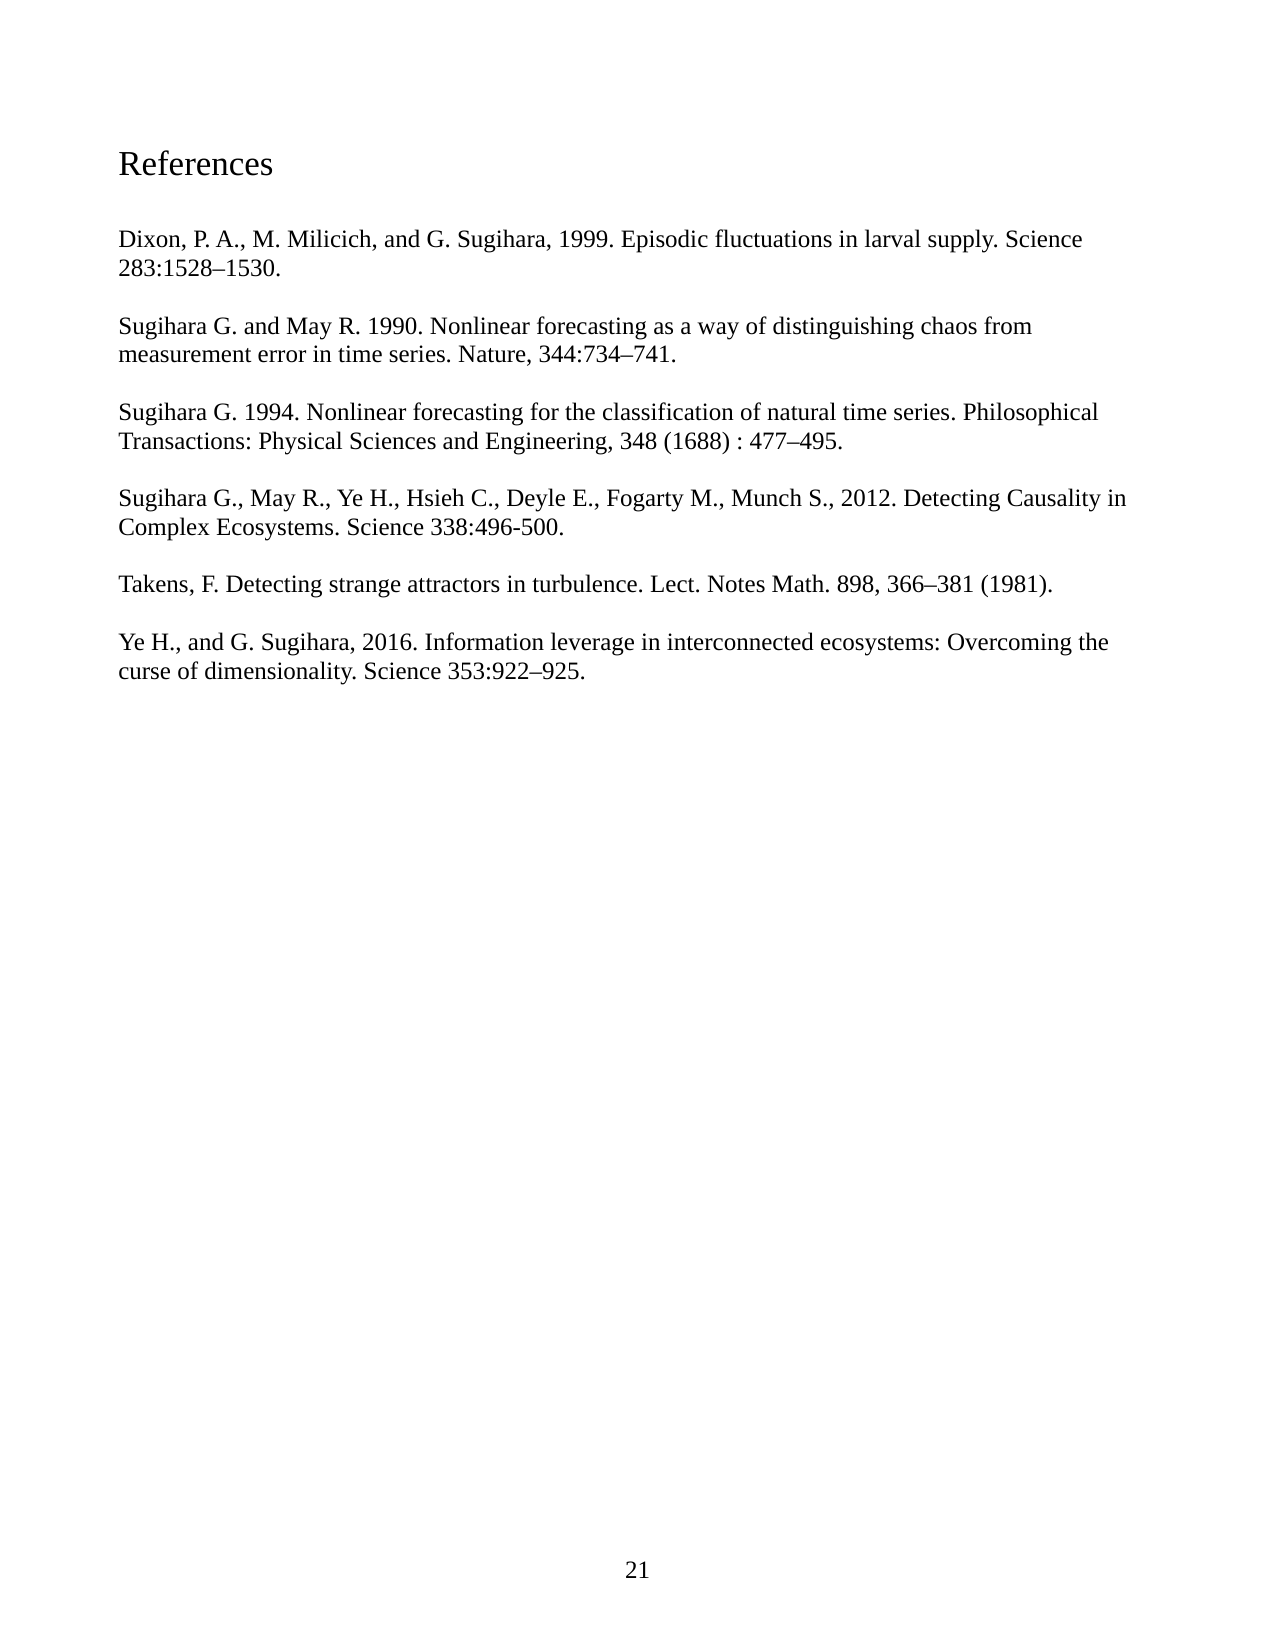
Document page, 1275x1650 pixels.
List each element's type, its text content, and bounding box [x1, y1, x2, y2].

text Sugihara G. 1994. Nonlinear forecasting for the classification of natural time series. Philosophical Transactions: Physical Sciences and Engineering, 348 (1688) : 477–495. [118, 397, 1157, 454]
text Sugihara G., May R., Ye H., Hsieh C., Deyle E., Fogarty M., Munch S., 2012. Detecting Causality in Complex Ecosystems. Science 338:496-500. [118, 483, 1157, 541]
text Sugihara G. and May R. 1990. Nonlinear forecasting as a way of distinguishing chaos from measurement error in time series. Nature, 344:734–741. [118, 311, 1157, 368]
text Ye H., and G. Sugihara, 2016. Information leverage in interconnected ecosystems: Overcoming the curse of dimensionality. Science 353:922–925. [118, 627, 1157, 684]
subtitle References [118, 143, 1157, 183]
text Takens, F. Detecting strange attractors in turbulence. Lect. Notes Math. 898, 366–381 (1981). [118, 569, 1157, 598]
text Dixon, P. A., M. Milicich, and G. Sugihara, 1999. Episodic fluctuations in larval supply. Science 283:1528–1530. [118, 224, 1157, 282]
